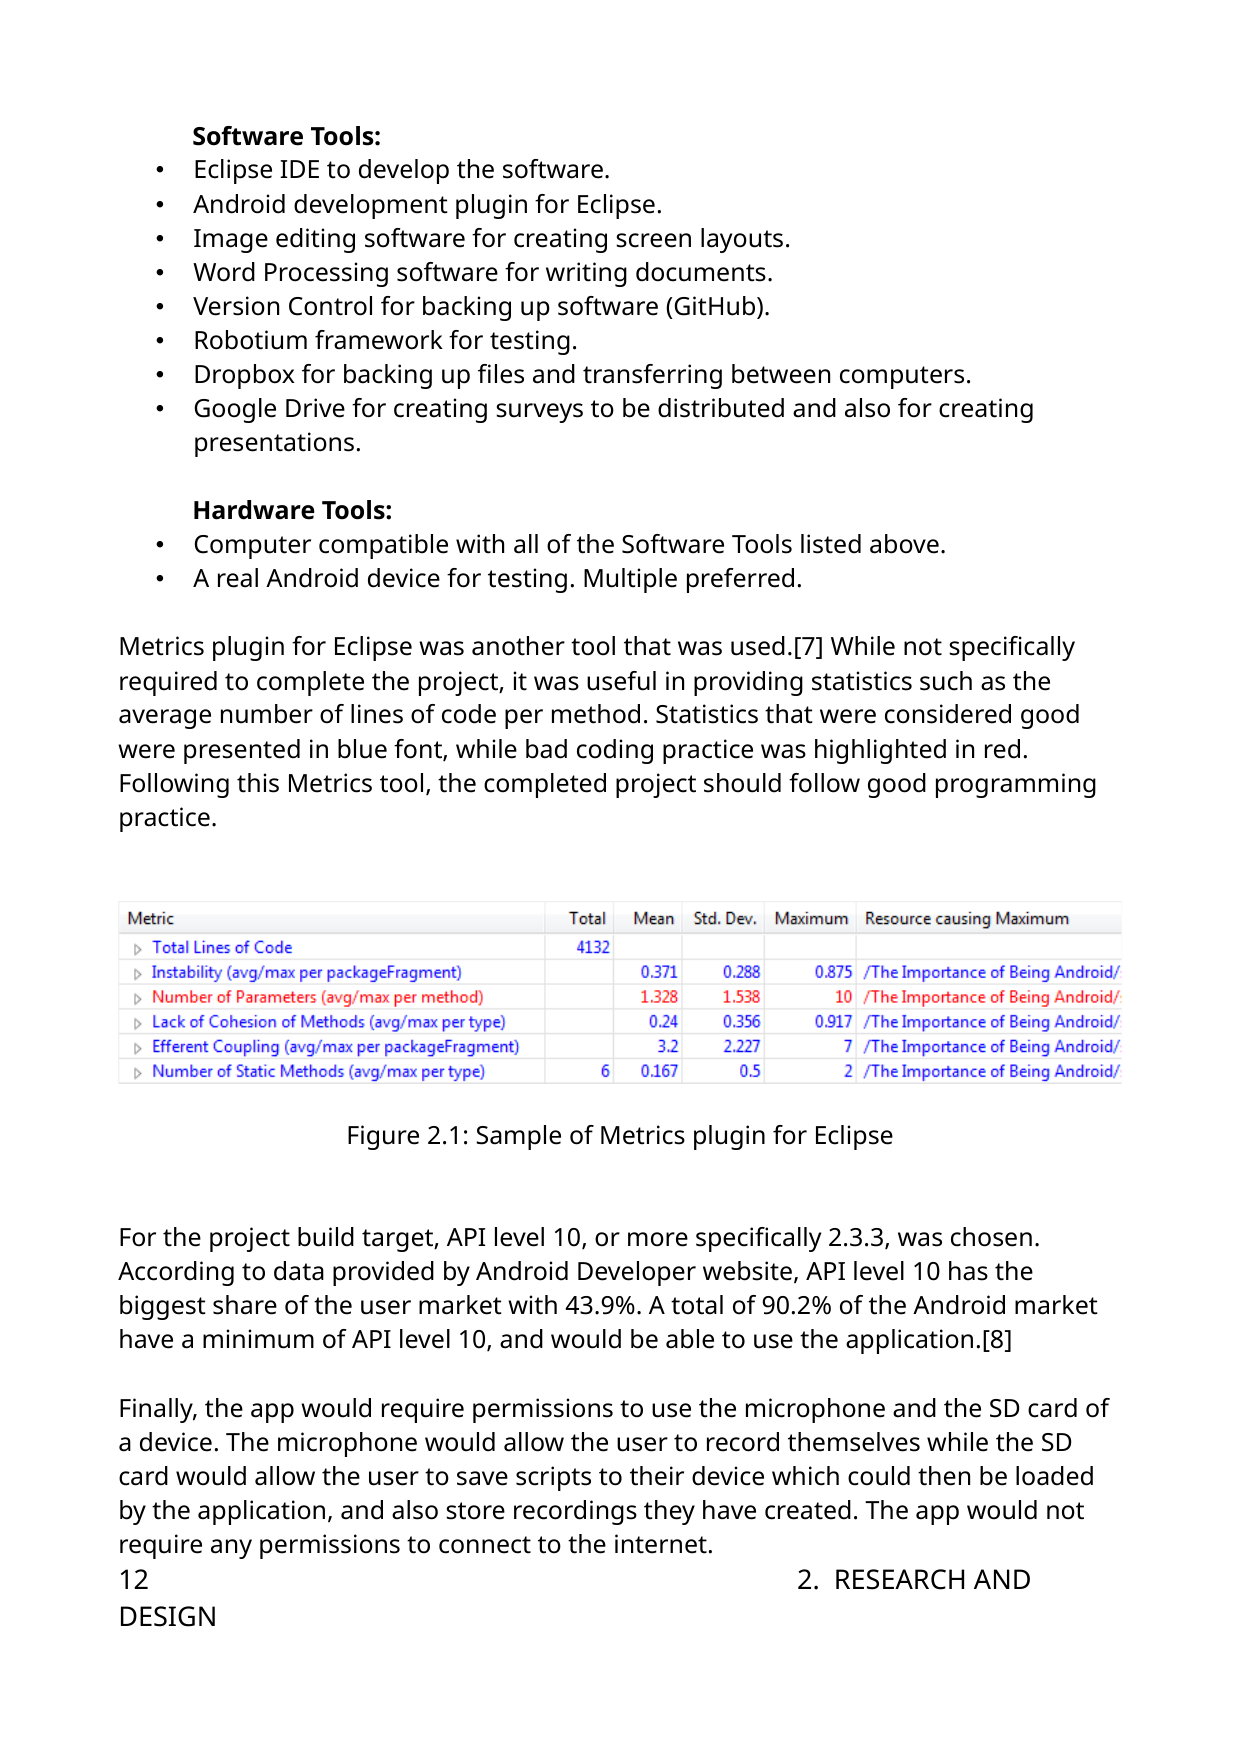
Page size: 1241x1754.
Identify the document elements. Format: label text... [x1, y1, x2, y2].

picture [118, 901, 1123, 1084]
list Version Control for backing up software (GitHub). [156, 288, 1122, 322]
list A real Android device for testing. Multiple preferred. [156, 561, 1122, 595]
text Metrics plugin for Eclipse was another tool that was used.[7] While not specifically required to complete the project, it was useful in providing statistics such as the average number of lines of code per method. Statistics that were considered good were presented in blue font, while bad coding practice was highlighted in red. Following this Metrics tool, the completed project should follow good programming practice. [118, 629, 1122, 833]
text Hardware Tools: [118, 493, 1122, 527]
list Word Processing software for writing documents. [156, 254, 1122, 288]
list Robotium framework for testing. [156, 322, 1122, 357]
text Figure 2.1: Sample of Metrics plugin for Eclipse [118, 1118, 1122, 1152]
list Google Drive for creating surveys to be distributed and also for creating presentations. [156, 391, 1122, 459]
text Finally, the app would require permissions to use the microphone and the SD card of a device. The microphone would allow the user to record themselves while the SD card would allow the user to save scripts to their device which could then be loaded by the application, and also store recordings they have created. The app would not require any permissions to connect to the internet. [118, 1390, 1122, 1561]
text For the project build target, API level 10, or more specifically 2.3.3, was chosen. According to data provided by Android Developer website, API level 10 has the biggest share of the user market with 43.9%. A total of 90.2% of the Android market have a minimum of API level 10, and would be able to use the application.[8] [118, 1220, 1122, 1356]
list Image editing software for creating screen layouts. [156, 220, 1122, 254]
text 12 2. RESEARCH AND DESIGN [118, 1561, 1122, 1634]
list Computer compatible with all of the Software Tools listed above. [156, 527, 1122, 561]
list Android development plugin for Eclipse. [156, 186, 1122, 220]
list Dropbox for backing up files and transferring between computers. [156, 357, 1122, 391]
text Software Tools: [118, 118, 1122, 152]
list Eclipse IDE to develop the software. [156, 152, 1122, 186]
